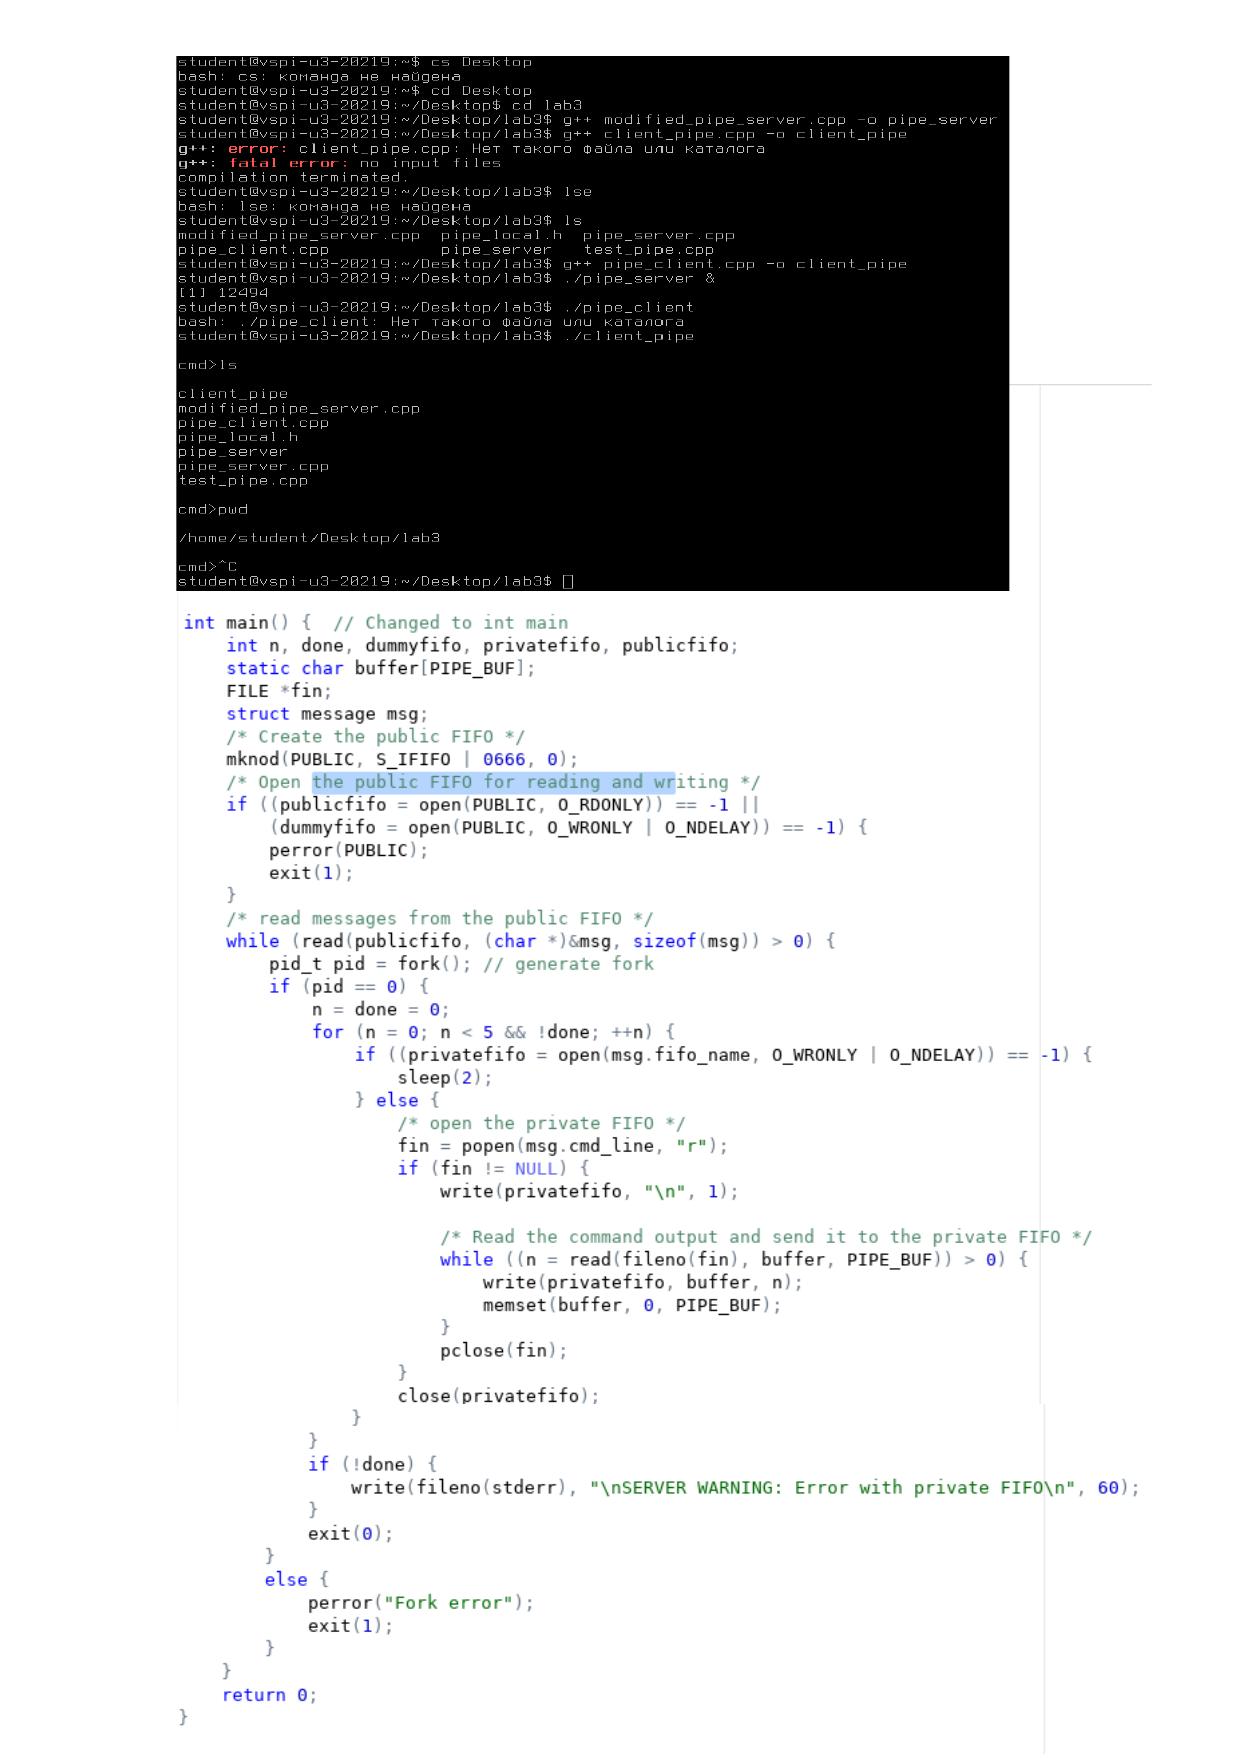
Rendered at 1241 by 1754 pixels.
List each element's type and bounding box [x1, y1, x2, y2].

picture [176, 56, 1152, 1754]
